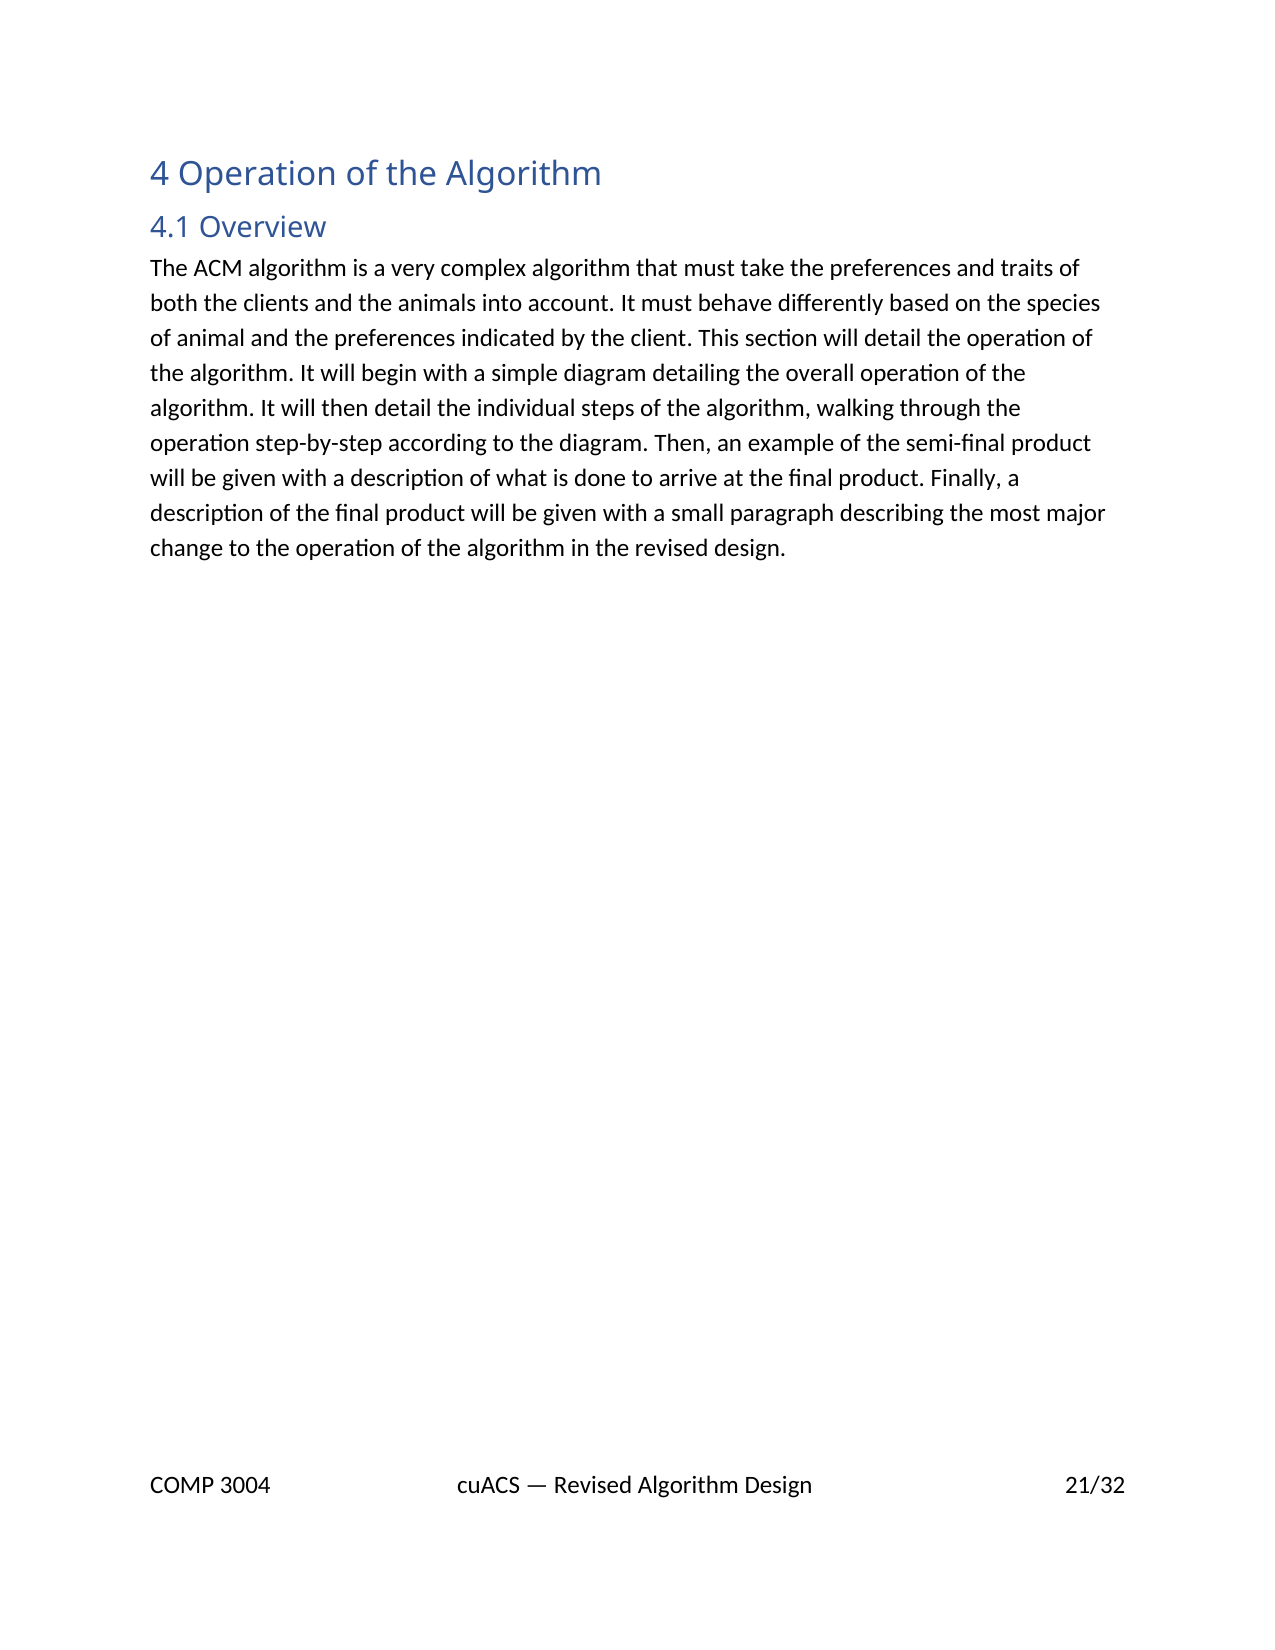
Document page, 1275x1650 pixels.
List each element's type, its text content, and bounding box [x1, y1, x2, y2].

subtitle 4.1 Overview [150, 206, 1125, 246]
text The ACM algorithm is a very complex algorithm that must take the preferences and traits of both the clients and the animals into account. It must behave differently based on the species of animal and the preferences indicated by the client. This section will detail the operation of the algorithm. It will begin with a simple diagram detailing the overall operation of the algorithm. It will then detail the individual steps of the algorithm, walking through the operation step-by-step according to the diagram. Then, an example of the semi-final product will be given with a description of what is done to arrive at the final product. Finally, a description of the final product will be given with a small paragraph describing the most major change to the operation of the algorithm in the revised design. [150, 252, 1125, 562]
subtitle 4 Operation of the Algorithm [150, 150, 1125, 195]
